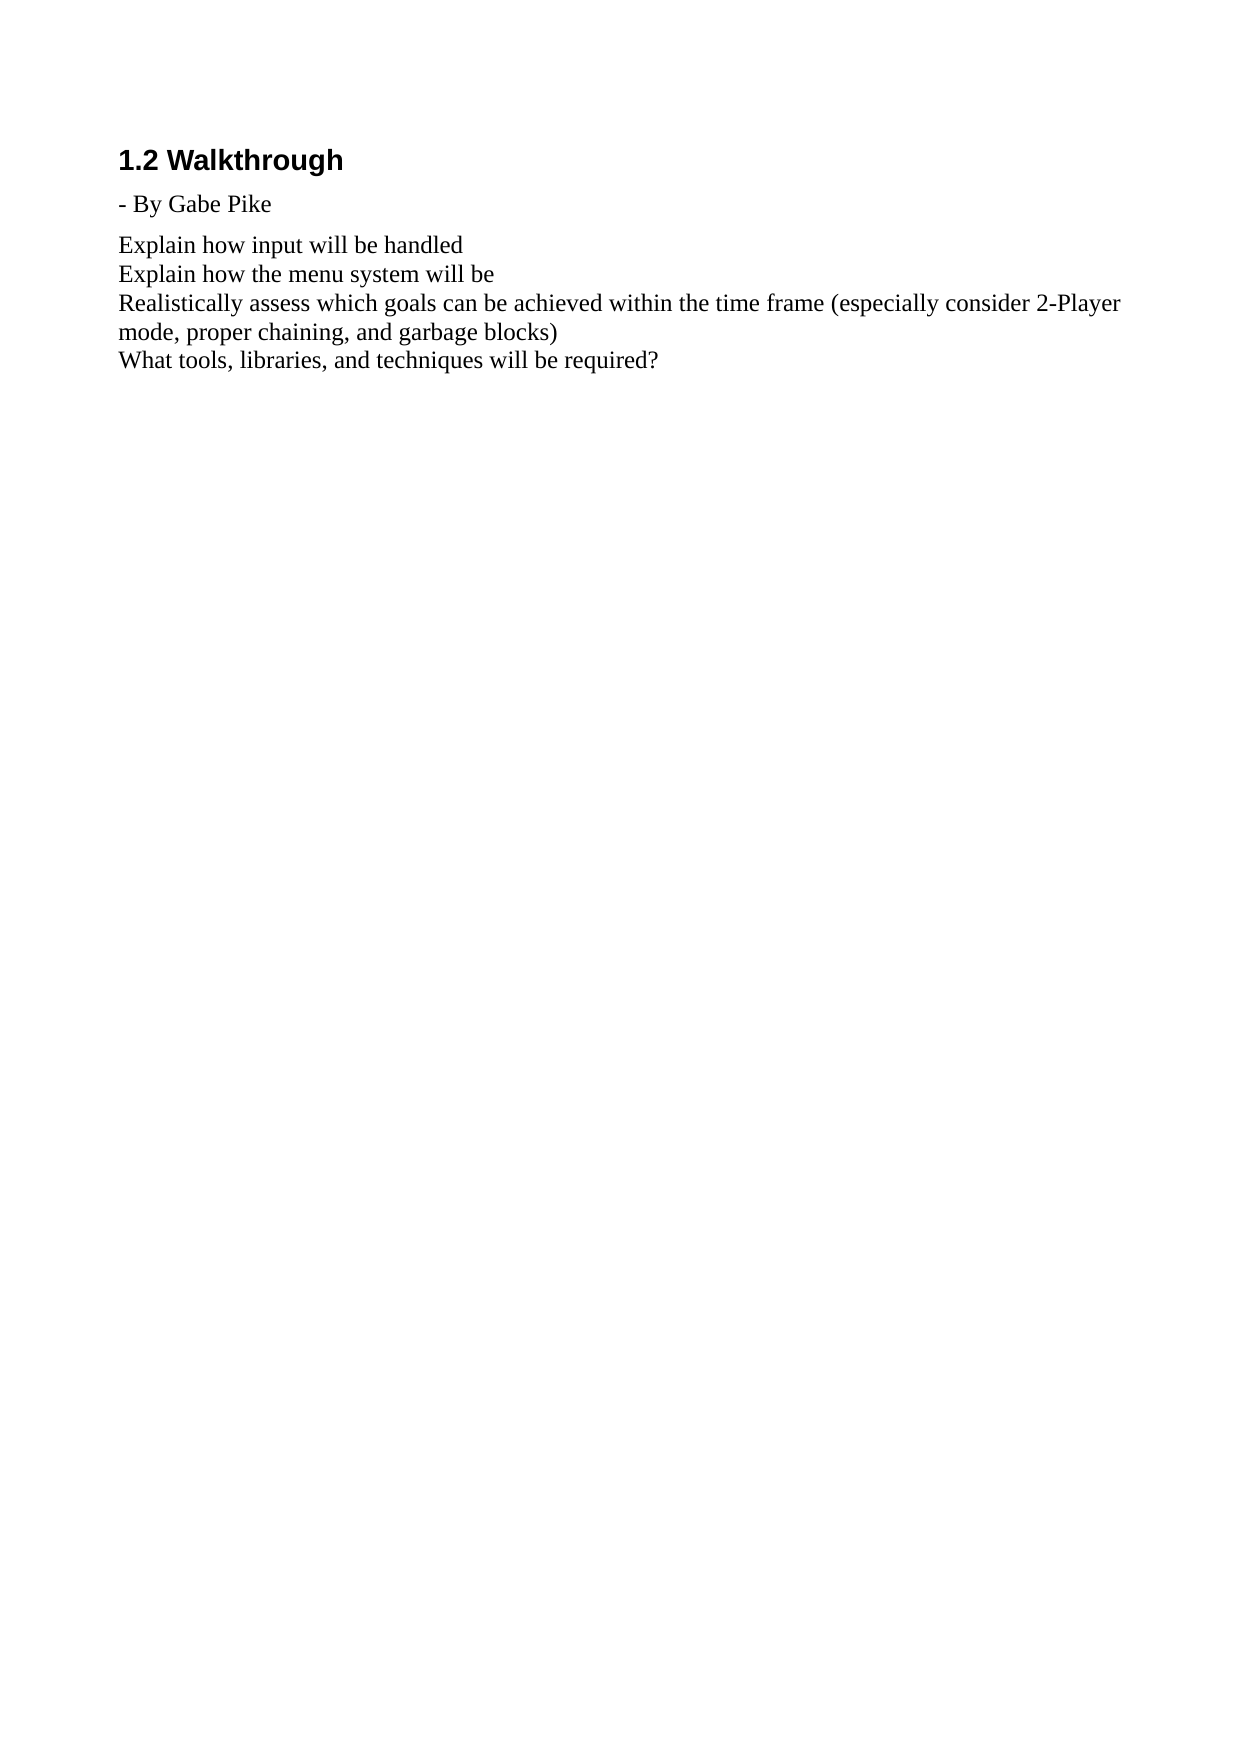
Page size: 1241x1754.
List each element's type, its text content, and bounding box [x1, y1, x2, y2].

text Explain how input will be handled [118, 230, 1122, 259]
text What tools, libraries, and techniques will be required? [118, 345, 1122, 374]
text Realistically assess which goals can be achieved within the time frame (especially consider 2-Player mode, proper chaining, and garbage blocks) [118, 288, 1122, 345]
subtitle 1.2 Walkthrough [118, 143, 1122, 177]
text Explain how the menu system will be [118, 259, 1122, 288]
text - By Gabe Pike [118, 189, 1122, 218]
